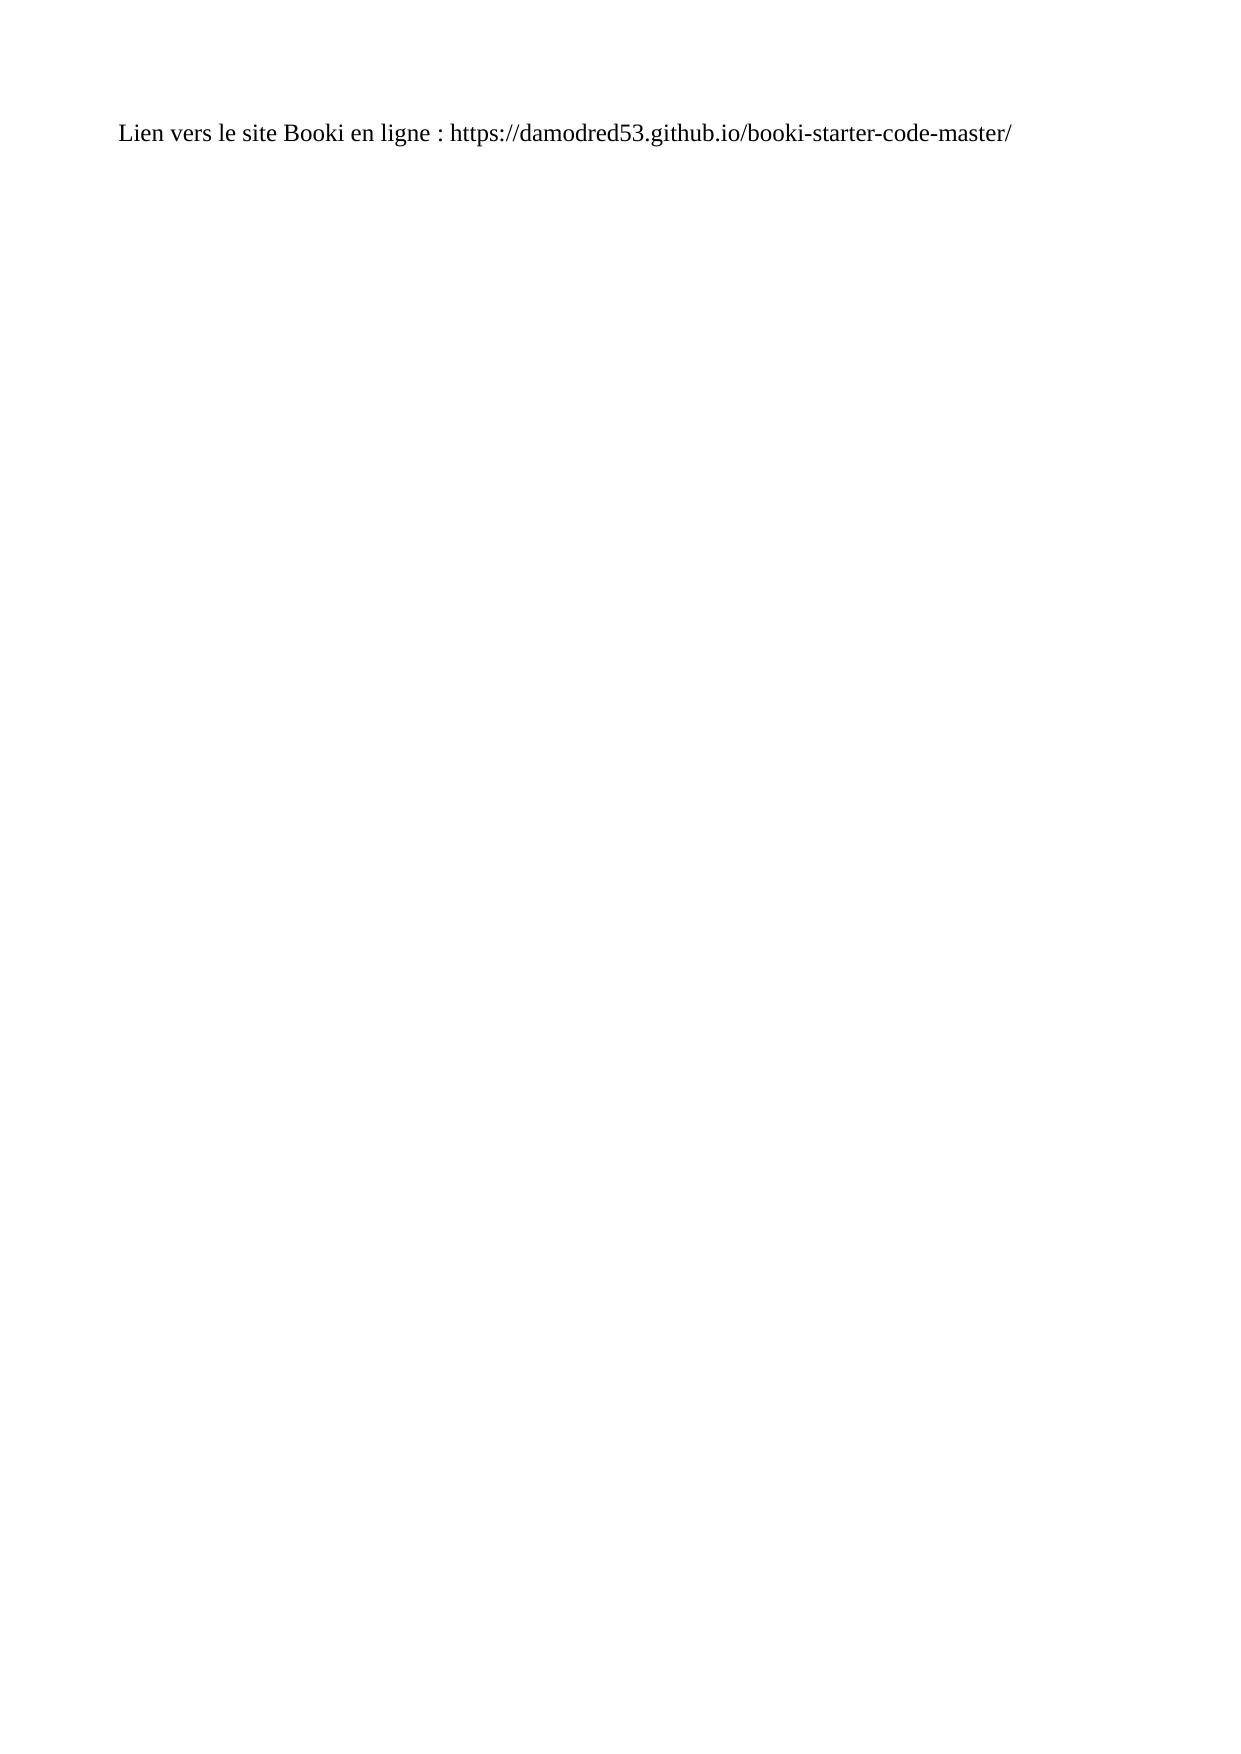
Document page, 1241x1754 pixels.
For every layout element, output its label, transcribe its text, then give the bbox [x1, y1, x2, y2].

text Lien vers le site Booki en ligne : https://damodred53.github.io/booki-starter-code-master/ [118, 118, 1122, 147]
